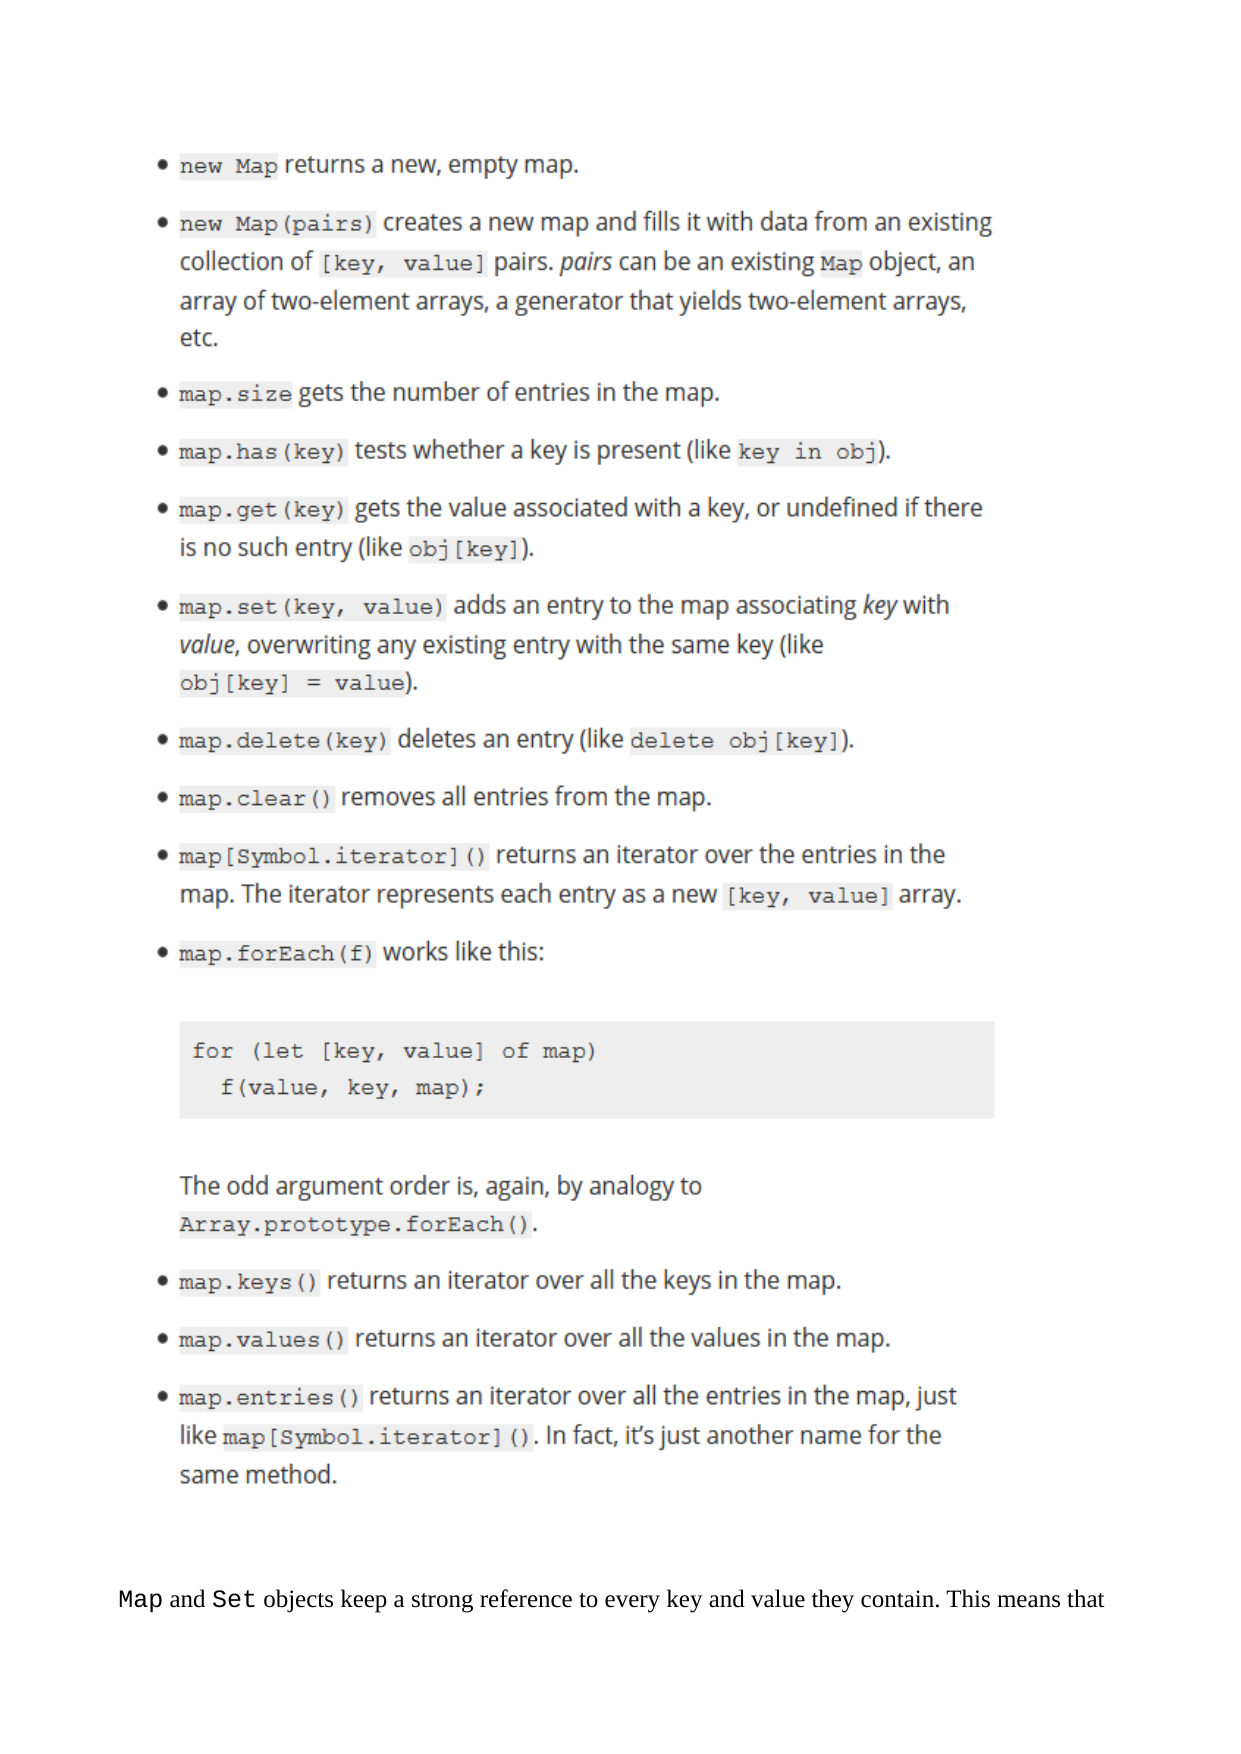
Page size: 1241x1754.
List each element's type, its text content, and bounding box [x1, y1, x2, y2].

picture [127, 132, 1015, 1502]
text Map and Set objects keep a strong reference to every key and value they contain. This means that [118, 1584, 1122, 1615]
